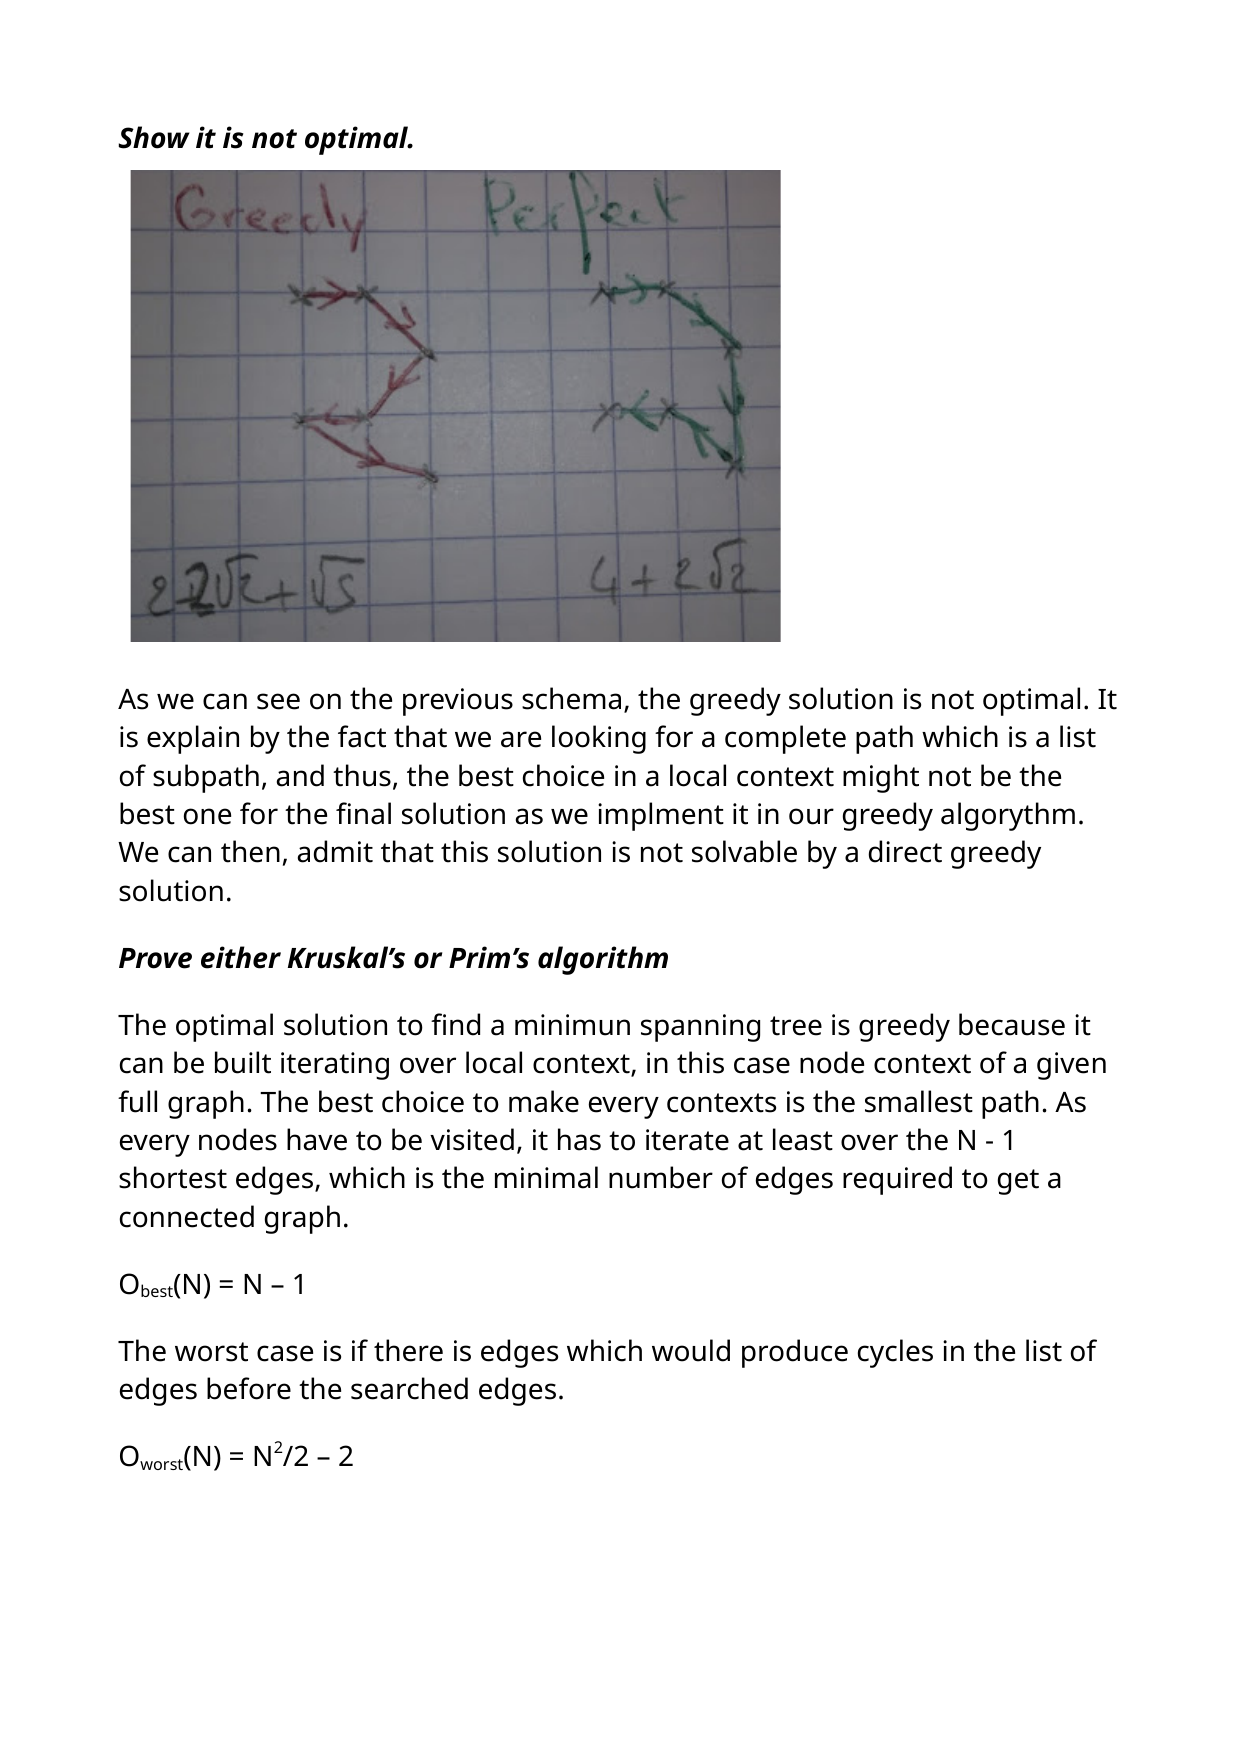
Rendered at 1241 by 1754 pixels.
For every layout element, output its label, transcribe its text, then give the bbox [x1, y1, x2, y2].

text Prove either Kruskal’s or Prim’s algorithm [118, 938, 1122, 976]
text The optimal solution to find a minimun spanning tree is greedy because it can be built iterating over local context, in this case node context of a given full graph. The best choice to make every contexts is the smallest path. As every nodes have to be visited, it has to iterate at least over the N - 1 shortest edges, which is the minimal number of edges required to get a connected graph. [118, 1005, 1122, 1235]
text Oworst(N) = N2/2 – 2 [118, 1436, 1122, 1475]
text Show it is not optimal. [118, 118, 1122, 156]
text Obest(N) = N – 1 [118, 1264, 1122, 1302]
text The worst case is if there is edges which would produce cycles in the list of edges before the searched edges. [118, 1331, 1122, 1408]
text As we can see on the previous schema, the greedy solution is not optimal. It is explain by the fact that we are looking for a complete path which is a list of subpath, and thus, the best choice in a local context might not be the best one for the final solution as we implment it in our greedy algorythm. We can then, admit that this solution is not solvable by a direct greedy solution. [118, 679, 1122, 909]
picture [130, 170, 781, 642]
